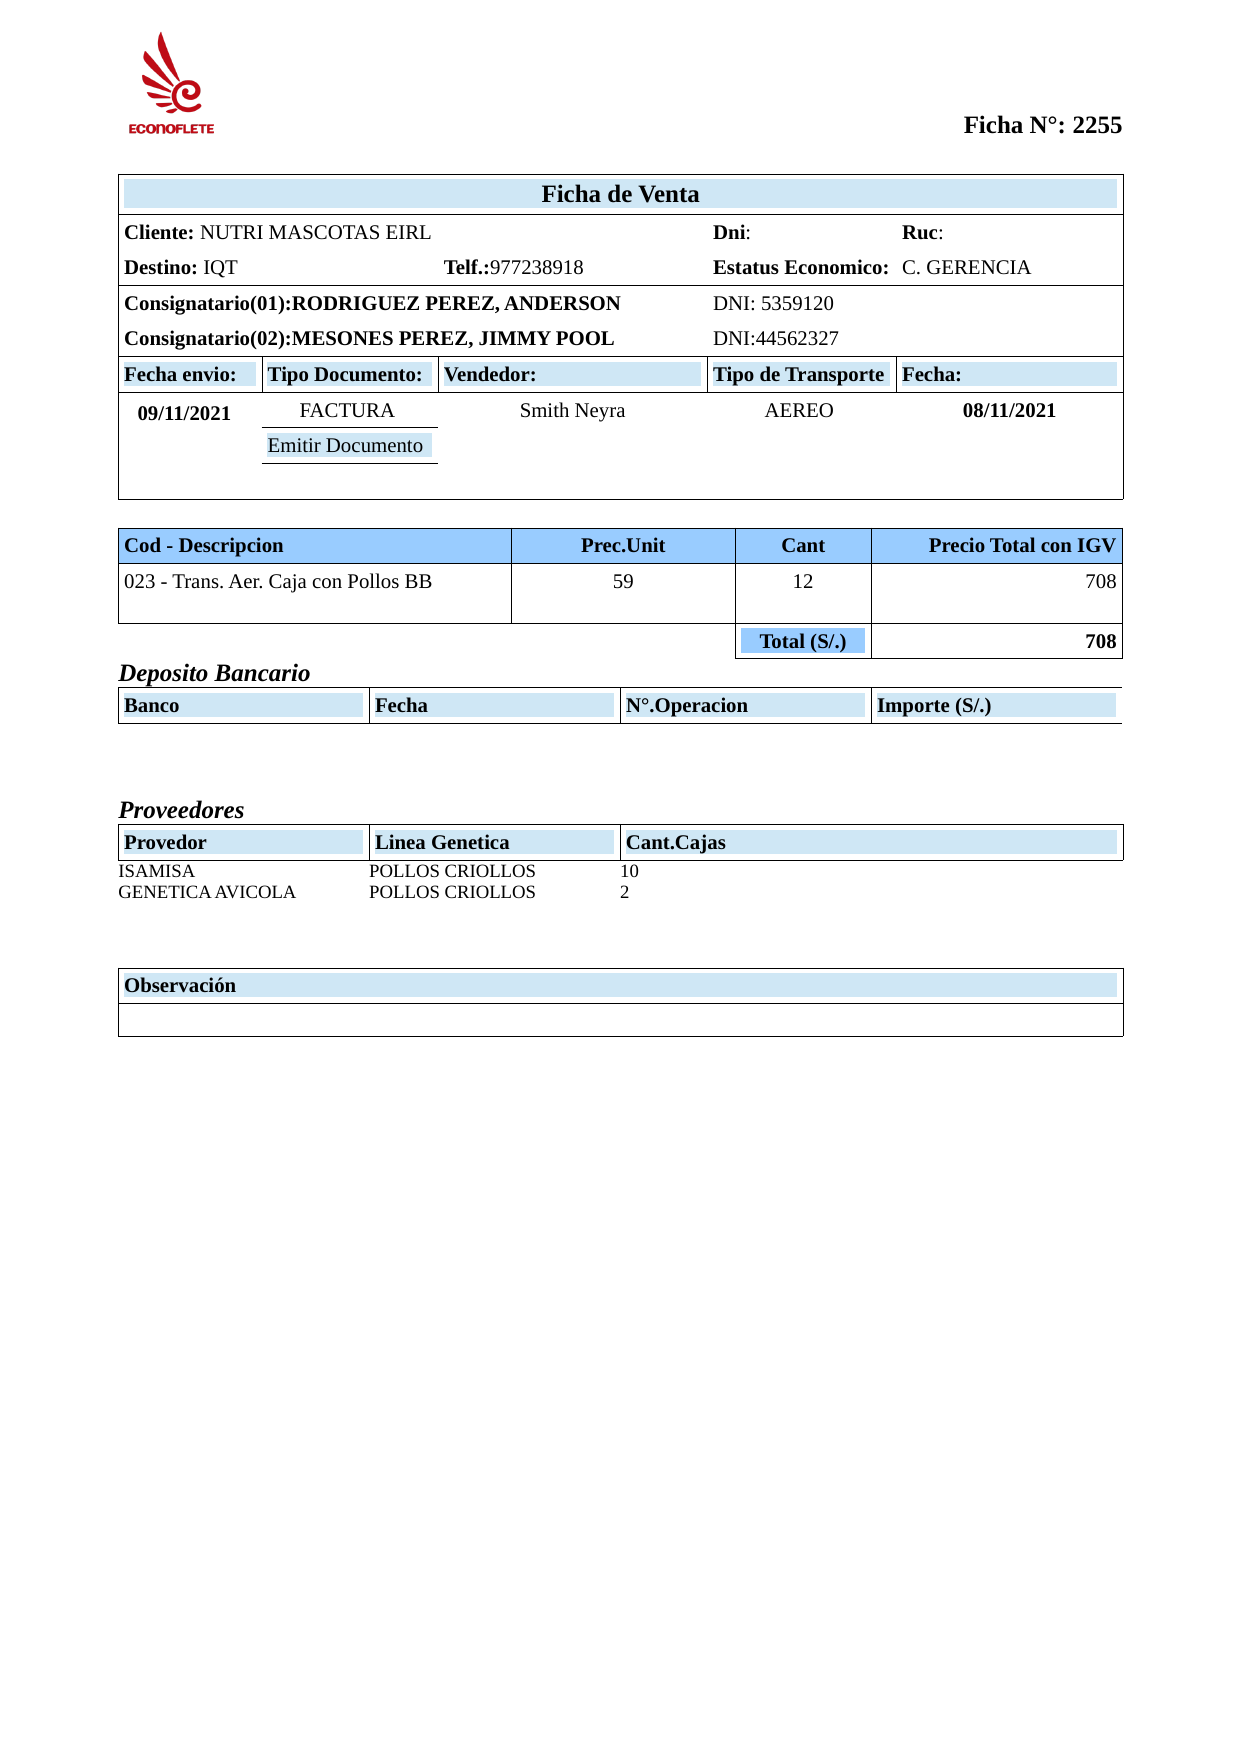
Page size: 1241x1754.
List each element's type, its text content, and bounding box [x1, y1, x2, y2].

table_cell [871, 724, 1122, 747]
table_cell FACTURA [262, 393, 438, 427]
table_cell Vendedor: [439, 357, 707, 392]
text Deposito Bancario [118, 658, 1122, 687]
table_cell Fecha envio: [119, 357, 262, 392]
table_header Linea Genetica [370, 825, 620, 859]
table_cell Emitir Documento [262, 428, 438, 463]
table_header Provedor [119, 825, 369, 859]
table_cell [118, 771, 369, 795]
table_cell [369, 724, 620, 747]
table_header N°.Operacion [621, 688, 871, 723]
picture [118, 31, 225, 134]
table_cell [369, 903, 620, 924]
table_header Cant [736, 529, 871, 563]
table_cell [119, 1004, 1123, 1036]
table_cell AEREO [707, 393, 896, 498]
table_cell POLLOS CRIOLLOS [369, 881, 620, 903]
table_cell Cliente: NUTRI MASCOTAS EIRL [119, 215, 707, 249]
table_cell 10 [620, 861, 1123, 881]
table_cell [369, 747, 620, 771]
table_cell [871, 747, 1122, 771]
table_header Cod - Descripcion [119, 529, 511, 563]
table_cell Estatus Economico: [707, 249, 896, 285]
table_cell [118, 903, 369, 924]
table_cell ISAMISA [118, 861, 369, 881]
table_cell Ruc: [896, 215, 1123, 249]
table_cell 59 [512, 564, 735, 623]
table_cell DNI: 5359120 [707, 286, 1123, 321]
table_cell Consignatario(02):MESONES PEREZ, JIMMY POOL [119, 321, 707, 356]
table_header Cant.Cajas [621, 825, 1123, 859]
table_cell GENETICA AVICOLA [118, 881, 369, 903]
table_cell Dni: [707, 215, 896, 249]
table_cell Total (S/.) [736, 624, 871, 658]
table_header Prec.Unit [512, 529, 735, 563]
table_cell 023 - Trans. Aer. Caja con Pollos BB [119, 564, 511, 623]
table_header Observación [119, 969, 1123, 1003]
table_cell Smith Neyra [438, 393, 707, 498]
table_cell Tipo de Transporte [708, 357, 896, 392]
table_cell Telf.:977238918 [438, 249, 707, 285]
table_cell 2 [620, 881, 1123, 903]
table_cell [620, 924, 1123, 946]
table_cell Destino: IQT [119, 249, 438, 285]
table_cell Tipo Documento: [263, 357, 438, 392]
table_header Precio Total con IGV [872, 529, 1122, 563]
table_cell [620, 724, 871, 747]
table_cell [118, 724, 369, 747]
table_cell [871, 771, 1122, 795]
table_cell DNI:44562327 [707, 321, 1123, 356]
table_cell 708 [872, 564, 1122, 623]
table_cell 09/11/2021 [119, 393, 262, 498]
table_cell [262, 464, 438, 498]
table_cell POLLOS CRIOLLOS [369, 861, 620, 881]
table_header Fecha [370, 688, 620, 723]
table_cell [118, 747, 369, 771]
table_header Importe (S/.) [872, 688, 1122, 723]
table_cell [369, 946, 620, 967]
table_cell C. GERENCIA [896, 249, 1123, 285]
table_cell [620, 903, 1123, 924]
table_cell [369, 771, 620, 795]
table_cell [620, 946, 1123, 967]
table_cell [369, 924, 620, 946]
text Proveedores [118, 795, 1122, 824]
table_cell 12 [736, 564, 871, 623]
table_cell 708 [872, 624, 1122, 658]
table_cell [118, 924, 369, 946]
table_header Banco [119, 688, 369, 723]
table_cell [511, 624, 735, 658]
table_cell Consignatario(01):RODRIGUEZ PEREZ, ANDERSON [119, 286, 707, 321]
table_cell [118, 946, 369, 967]
table_cell [620, 771, 871, 795]
table_cell [118, 624, 511, 658]
table_cell Fecha: [897, 357, 1123, 392]
table_cell [620, 747, 871, 771]
table_header Ficha de Venta [119, 175, 1123, 214]
table_cell 08/11/2021 [896, 393, 1123, 498]
